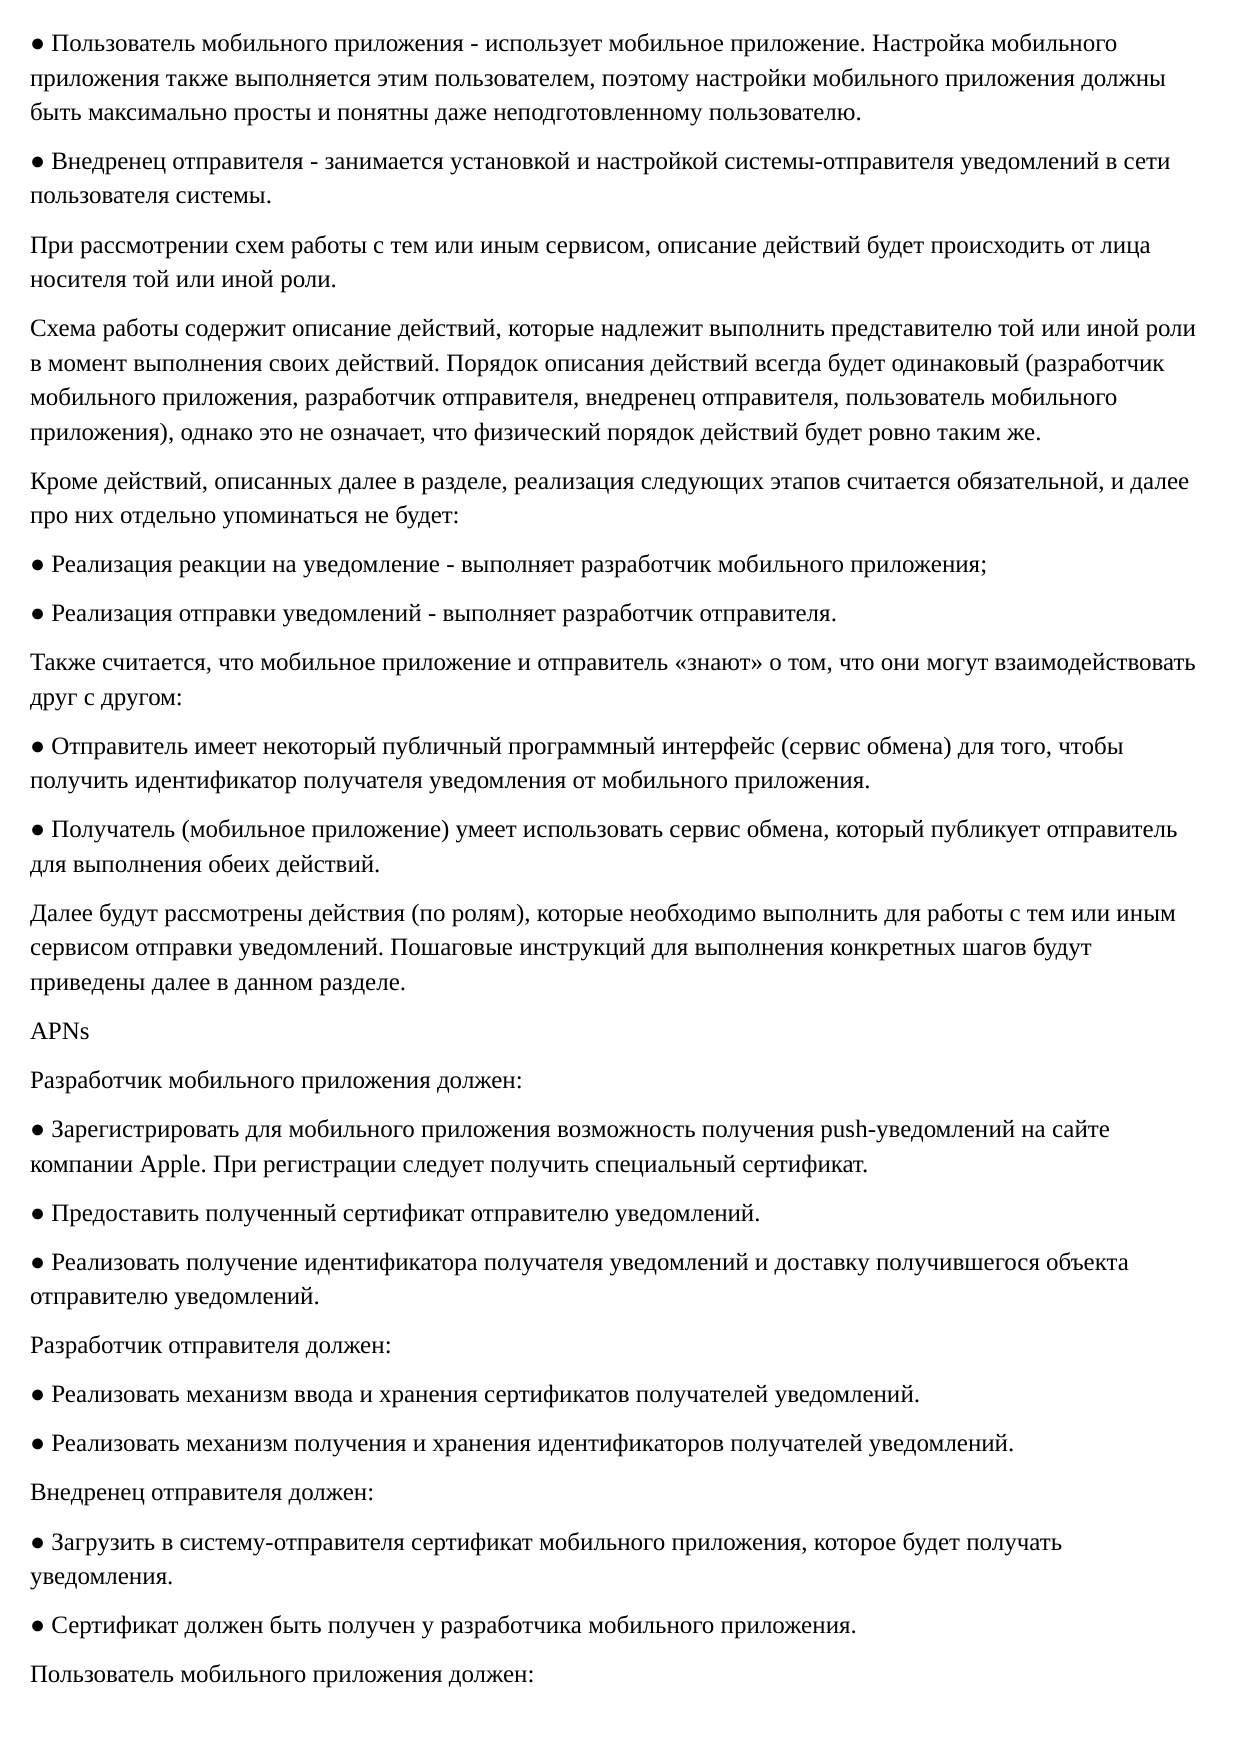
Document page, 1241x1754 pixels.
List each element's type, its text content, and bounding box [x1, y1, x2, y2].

text ● Реализовать механизм ввода и хранения сертификатов получателей уведомлений. [30, 1379, 1211, 1408]
text Кроме действий, описанных далее в разделе, реализация следующих этапов считается обязательной, и далее про них отдельно упоминаться не будет: [30, 466, 1211, 529]
text Далее будут рассмотрены действия (по ролям), которые необходимо выполнить для работы с тем или иным сервисом отправки уведомлений. Пошаговые инструкций для выполнения конкретных шагов будут приведены далее в данном разделе. [30, 898, 1211, 996]
text При рассмотрении схем работы с тем или иным сервисом, описание действий будет происходить от лица носителя той или иной роли. [30, 230, 1211, 293]
text ● Реализовать механизм получения и хранения идентификаторов получателей уведомлений. [30, 1428, 1211, 1457]
text ● Сертификат должен быть получен у разработчика мобильного приложения. [30, 1610, 1211, 1639]
text ● Реализовать получение идентификатора получателя уведомлений и доставку получившегося объекта отправителю уведомлений. [30, 1247, 1211, 1310]
text Пользователь мобильного приложения должен: [30, 1659, 1211, 1688]
text Также считается, что мобильное приложение и отправитель «знают» о том, что они могут взаимодействовать друг с другом: [30, 647, 1211, 711]
text ● Реализация отправки уведомлений ‑ выполняет разработчик отправителя. [30, 598, 1211, 627]
text Разработчик мобильного приложения должен: [30, 1065, 1211, 1094]
text ● Пользователь мобильного приложения ‑ использует мобильное приложение. Настройка мобильного приложения также выполняется этим пользователем, поэтому настройки мобильного приложения должны быть максимально просты и понятны даже неподготовленному пользователю. [30, 28, 1211, 126]
text ● Предоставить полученный сертификат отправителю уведомлений. [30, 1198, 1211, 1226]
text ● Реализация реакции на уведомление ‑ выполняет разработчик мобильного приложения; [30, 549, 1211, 578]
text ● Отправитель имеет некоторый публичный программный интерфейс (сервис обмена) для того, чтобы получить идентификатор получателя уведомления от мобильного приложения. [30, 731, 1211, 794]
text ● Внедренец отправителя ‑ занимается установкой и настройкой системы-отправителя уведомлений в сети пользователя системы. [30, 146, 1211, 209]
text ● Получатель (мобильное приложение) умеет использовать сервис обмена, который публикует отправитель для выполнения обеих действий. [30, 814, 1211, 878]
text Разработчик отправителя должен: [30, 1330, 1211, 1359]
text ● Зарегистрировать для мобильного приложения возможность получения push-уведомлений на сайте компании Apple. При регистрации следует получить специальный сертификат. [30, 1114, 1211, 1177]
text ● Загрузить в систему-отправителя сертификат мобильного приложения, которое будет получать уведомления. [30, 1527, 1211, 1590]
text Схема работы содержит описание действий, которые надлежит выполнить представителю той или иной роли в момент выполнения своих действий. Порядок описания действий всегда будет одинаковый (разработчик мобильного приложения, разработчик отправителя, внедренец отправителя, пользователь мобильного приложения), однако это не означает, что физический порядок действий будет ровно таким же. [30, 313, 1211, 445]
text APNs [30, 1016, 1211, 1045]
text Внедренец отправителя должен: [30, 1477, 1211, 1506]
